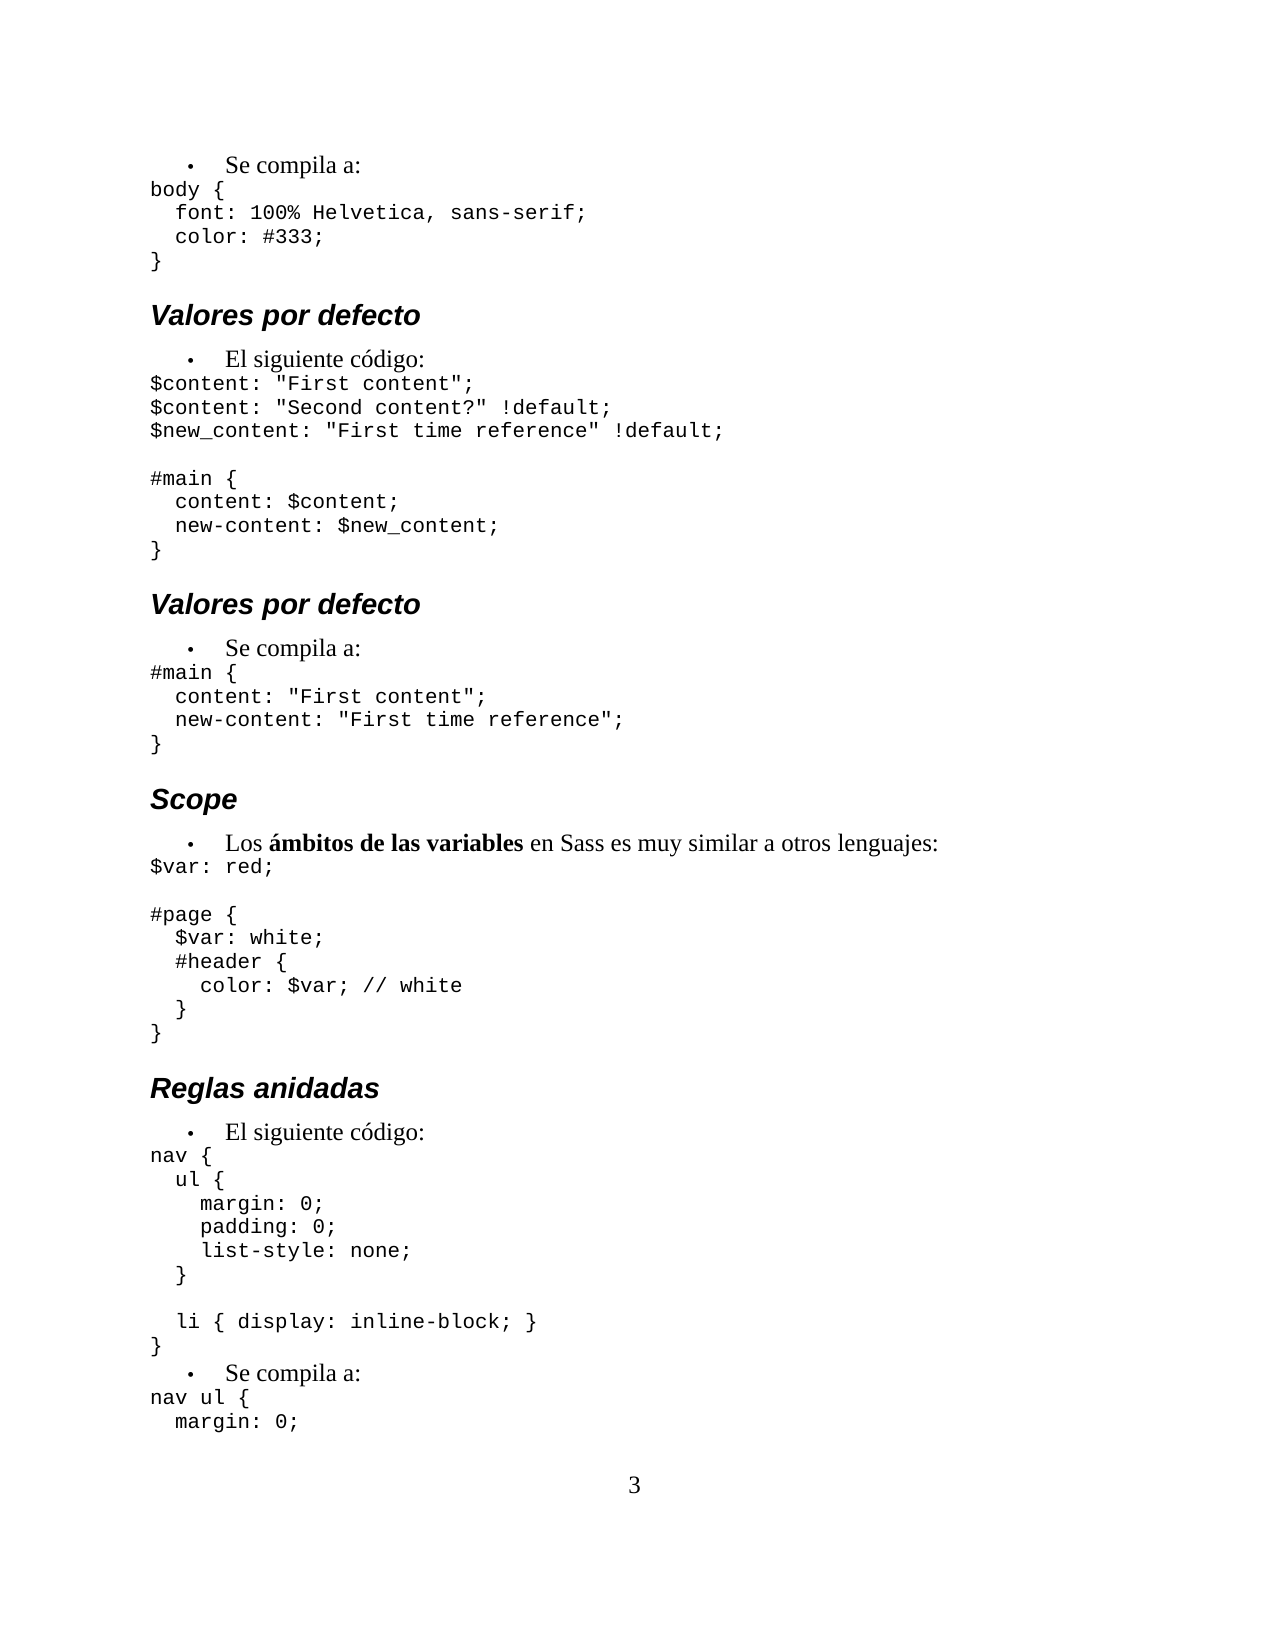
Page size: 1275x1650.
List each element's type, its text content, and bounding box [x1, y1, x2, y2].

subtitle Valores por defecto [150, 298, 1125, 332]
text } [150, 1264, 1125, 1287]
list Se compila a: [187, 1358, 1125, 1387]
text #main { [150, 662, 1125, 686]
text #main { [150, 468, 1125, 491]
text $content: "Second content?" !default; [150, 397, 1125, 420]
list El siguiente código: [187, 1117, 1125, 1145]
text } [150, 250, 1125, 273]
text } [150, 539, 1125, 562]
text nav { [150, 1145, 1125, 1169]
text new-content: $new_content; [150, 515, 1125, 539]
text $var: red; [150, 856, 1125, 880]
text nav ul { [150, 1387, 1125, 1411]
text body { [150, 179, 1125, 202]
text $content: "First content"; [150, 373, 1125, 397]
text $new_content: "First time reference" !default; [150, 420, 1125, 444]
text content: $content; [150, 491, 1125, 515]
text new-content: "First time reference"; [150, 709, 1125, 733]
text list-style: none; [150, 1240, 1125, 1264]
text color: $var; // white [150, 975, 1125, 998]
text } [150, 1334, 1125, 1358]
list El siguiente código: [187, 344, 1125, 373]
text color: #333; [150, 226, 1125, 250]
list Los ámbitos de las variables en Sass es muy similar a otros lenguajes: [187, 828, 1125, 856]
text font: 100% Helvetica, sans-serif; [150, 202, 1125, 226]
subtitle Reglas anidadas [150, 1071, 1125, 1104]
subtitle Scope [150, 782, 1125, 815]
list Se compila a: [187, 150, 1125, 179]
text } [150, 1022, 1125, 1046]
text $var: white; [150, 927, 1125, 951]
text #page { [150, 904, 1125, 927]
text } [150, 998, 1125, 1022]
text li { display: inline-block; } [150, 1311, 1125, 1334]
text content: "First content"; [150, 686, 1125, 709]
list Se compila a: [187, 633, 1125, 662]
text #header { [150, 951, 1125, 975]
text ul { [150, 1169, 1125, 1193]
text margin: 0; [150, 1411, 1125, 1434]
text margin: 0; [150, 1193, 1125, 1216]
text padding: 0; [150, 1216, 1125, 1240]
subtitle Valores por defecto [150, 587, 1125, 621]
text } [150, 733, 1125, 757]
